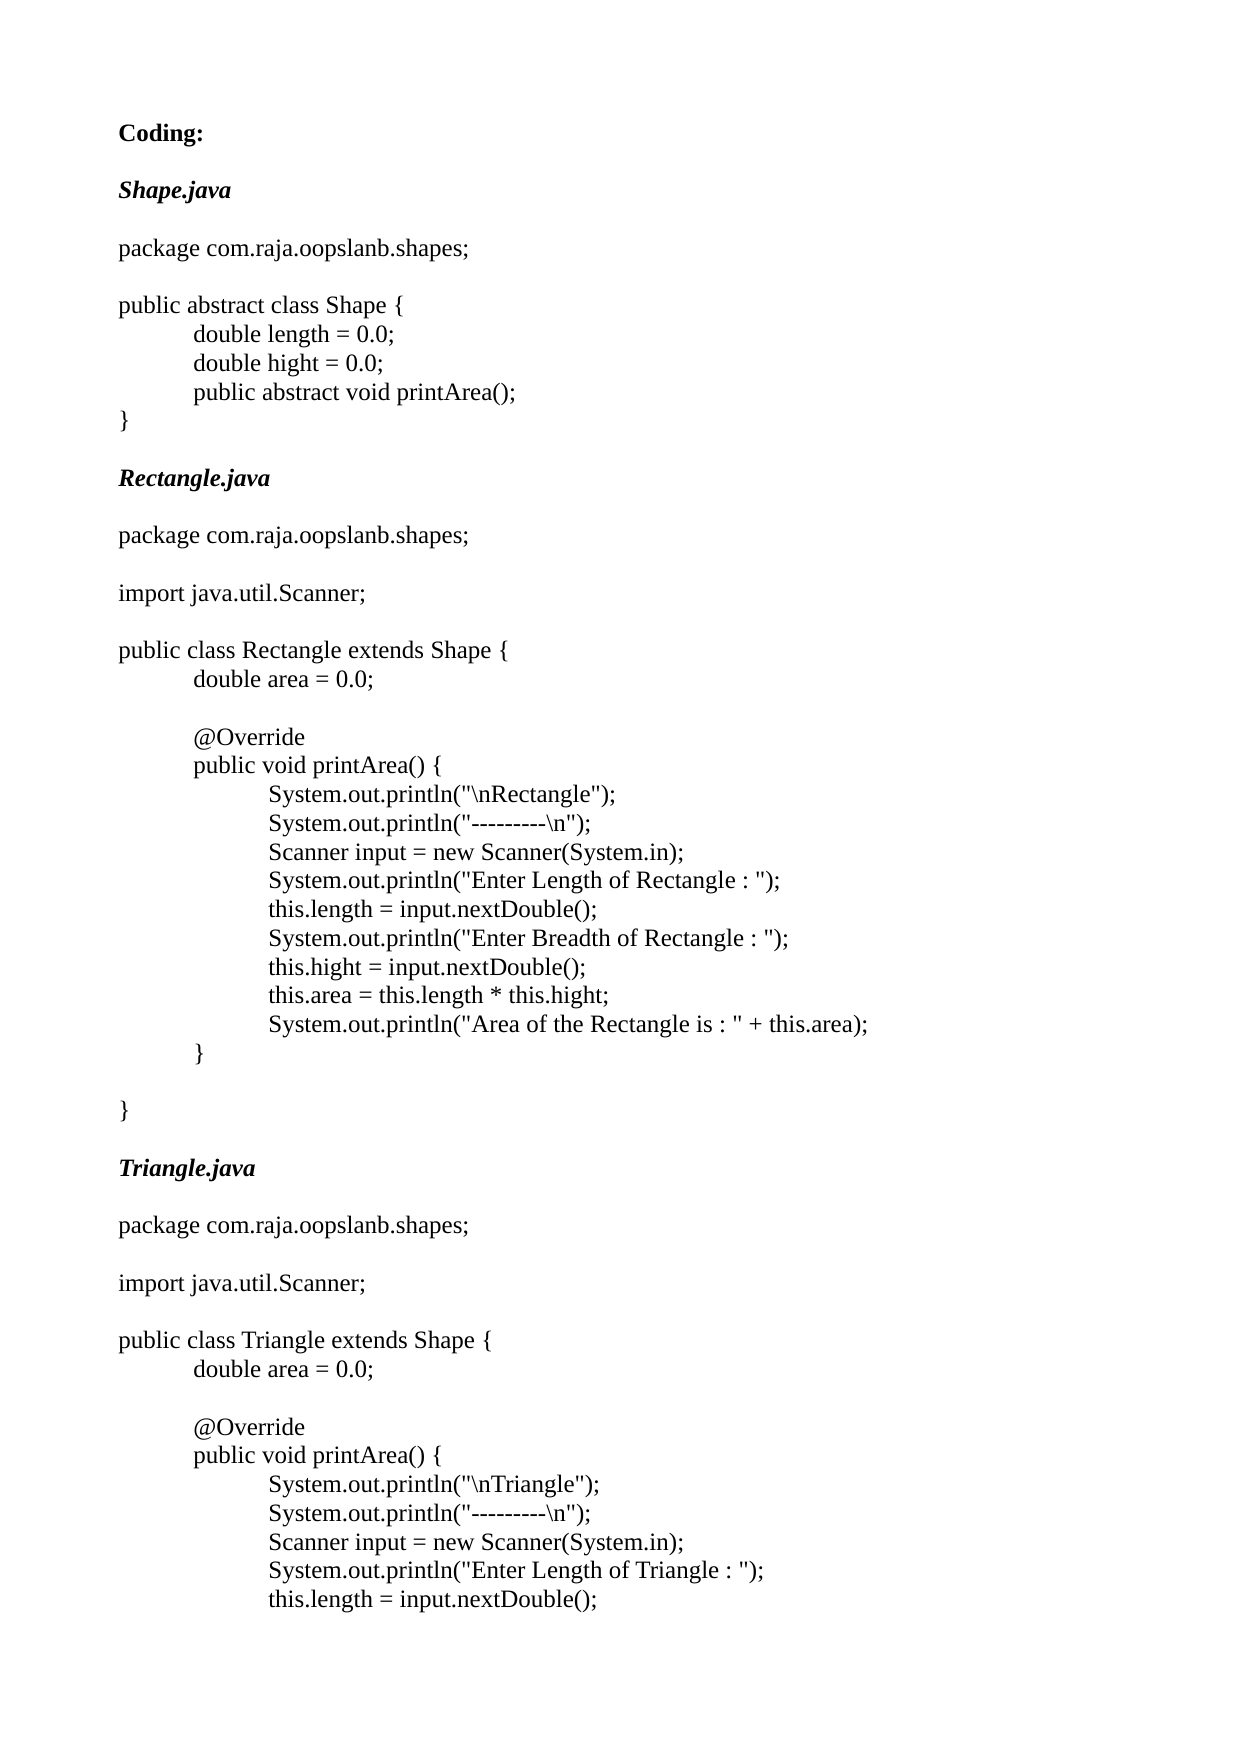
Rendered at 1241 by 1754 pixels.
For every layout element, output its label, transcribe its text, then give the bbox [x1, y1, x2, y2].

text System.out.println("---------\n"); [118, 1498, 1122, 1527]
text this.length = input.nextDouble(); [118, 894, 1122, 923]
text this.length = input.nextDouble(); [118, 1584, 1122, 1613]
text System.out.println("Enter Breadth of Rectangle : "); [118, 923, 1122, 952]
text double area = 0.0; [118, 1354, 1122, 1383]
text @Override [118, 722, 1122, 751]
text Rectangle.java [118, 463, 1122, 492]
text public class Rectangle extends Shape { [118, 636, 1122, 664]
text public abstract void printArea(); [118, 377, 1122, 406]
text System.out.println("\nRectangle"); [118, 779, 1122, 808]
text } [118, 406, 1122, 434]
text public class Triangle extends Shape { [118, 1326, 1122, 1354]
text @Override [118, 1412, 1122, 1441]
text double hight = 0.0; [118, 348, 1122, 377]
text double length = 0.0; [118, 319, 1122, 348]
text public void printArea() { [118, 1441, 1122, 1469]
text package com.raja.oopslanb.shapes; [118, 1211, 1122, 1239]
text System.out.println("Enter Length of Rectangle : "); [118, 866, 1122, 894]
text package com.raja.oopslanb.shapes; [118, 233, 1122, 262]
text Shape.java [118, 176, 1122, 204]
text this.area = this.length * this.hight; [118, 981, 1122, 1009]
text Scanner input = new Scanner(System.in); [118, 1527, 1122, 1556]
text Coding: [118, 118, 1122, 147]
text System.out.println("Area of the Rectangle is : " + this.area); [118, 1009, 1122, 1038]
text public void printArea() { [118, 751, 1122, 779]
text System.out.println("Enter Length of Triangle : "); [118, 1556, 1122, 1584]
text import java.util.Scanner; [118, 1268, 1122, 1297]
text } [118, 1096, 1122, 1124]
text package com.raja.oopslanb.shapes; [118, 521, 1122, 549]
text System.out.println("\nTriangle"); [118, 1469, 1122, 1498]
text } [118, 1038, 1122, 1067]
text Triangle.java [118, 1153, 1122, 1182]
text double area = 0.0; [118, 664, 1122, 693]
text Scanner input = new Scanner(System.in); [118, 837, 1122, 866]
text this.hight = input.nextDouble(); [118, 952, 1122, 981]
text import java.util.Scanner; [118, 578, 1122, 607]
text public abstract class Shape { [118, 291, 1122, 319]
text System.out.println("---------\n"); [118, 808, 1122, 837]
